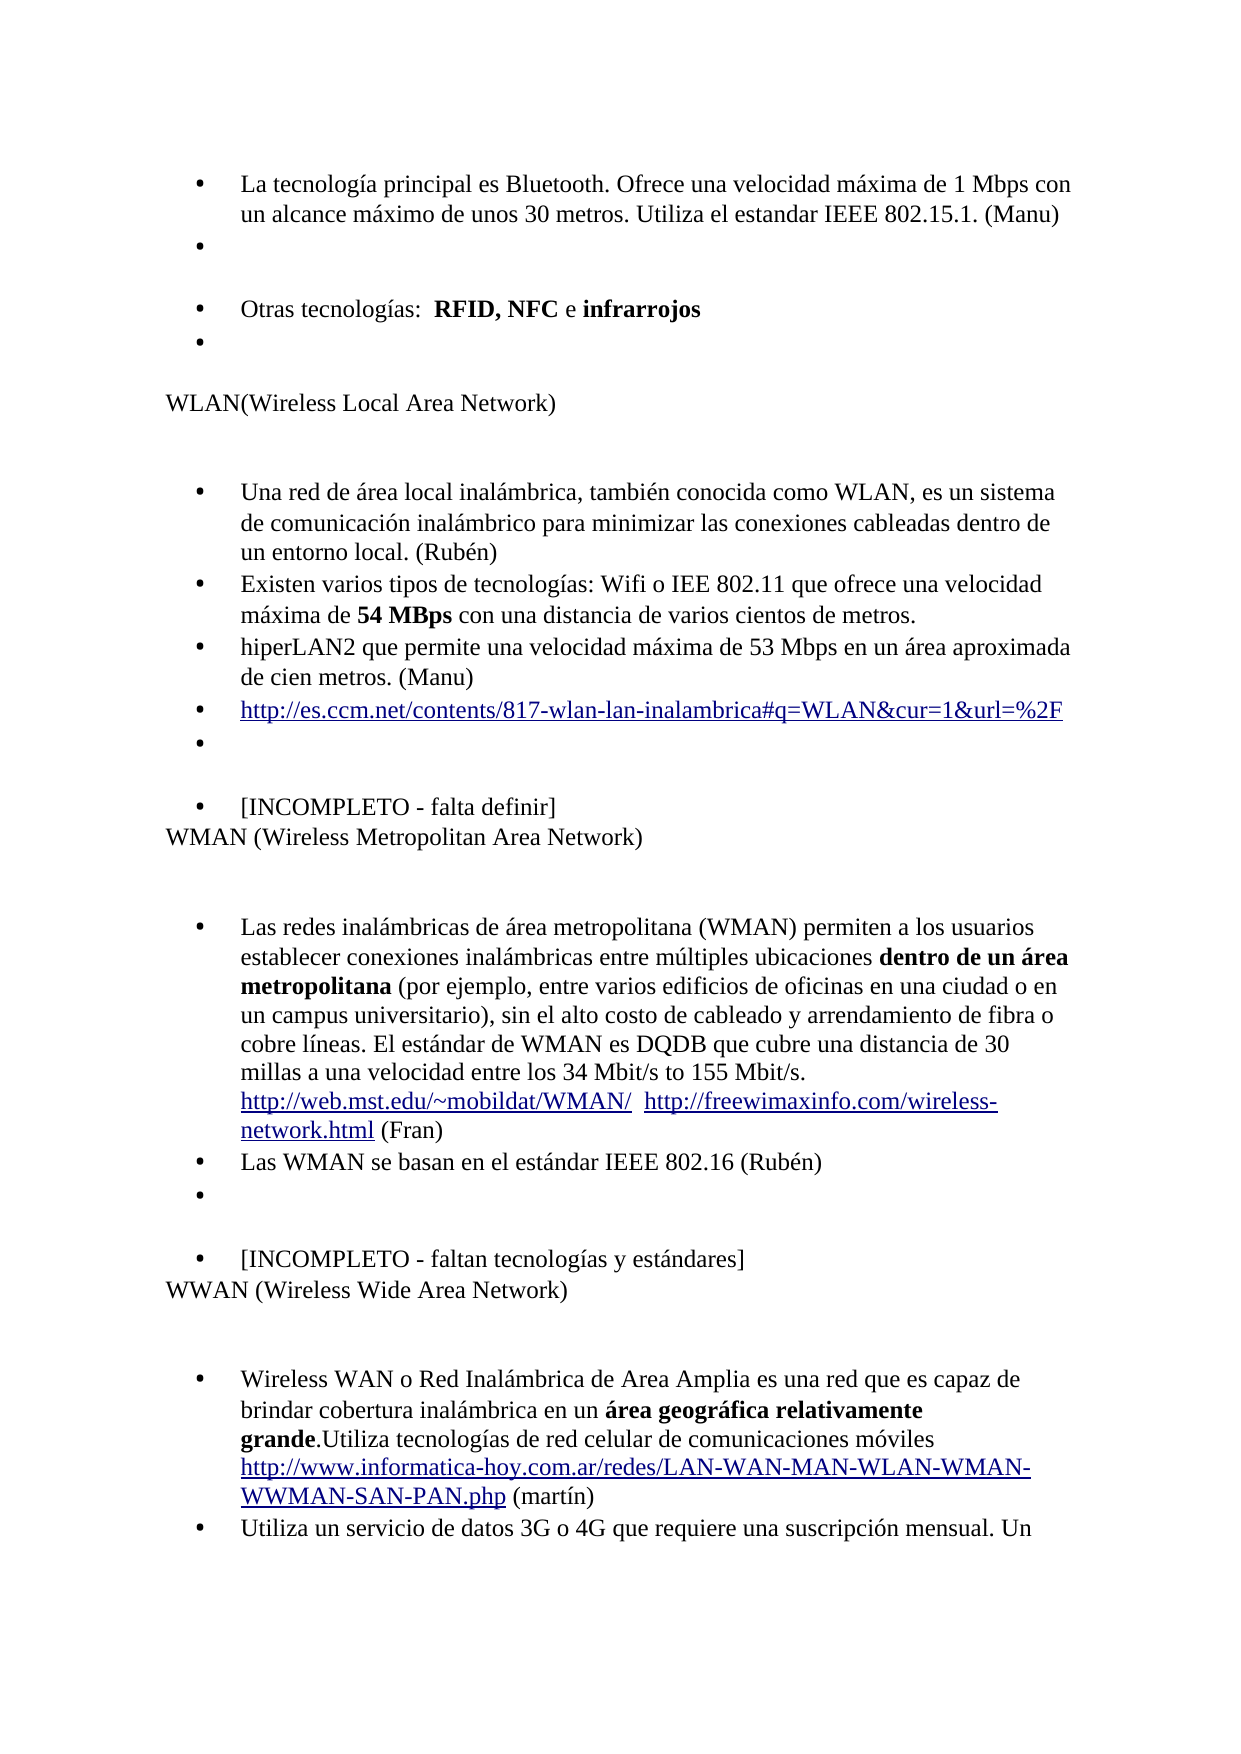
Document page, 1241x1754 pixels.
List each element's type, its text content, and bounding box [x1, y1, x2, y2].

list http://es.ccm.net/contents/817-wlan-lan-inalambrica#q=WLAN&cur=1&url=%2F [195, 691, 1075, 725]
list La tecnología principal es Bluetooth. Ofrece una velocidad máxima de 1 Mbps con un alcance máximo de unos 30 metros. Utiliza el estandar IEEE 802.15.1. (Manu) [195, 165, 1075, 228]
list Utiliza un servicio de datos 3G o 4G que requiere una suscripción mensual. Un [195, 1510, 1075, 1544]
text WWAN (Wireless Wide Area Network) [165, 1275, 1075, 1361]
list Las redes inalámbricas de área metropolitana (WMAN) permiten a los usuarios establecer conexiones inalámbricas entre múltiples ubicaciones dentro de un área metropolitana (por ejemplo, entre varios edificios de oficinas en una ciudad o en un campus universitario), sin el alto costo de cableado y arrendamiento de fibra o cobre líneas. El estándar de WMAN es DQDB que cubre una distancia de 30 millas a una velocidad entre los 34 Mbit/s to 155 Mbit/s. http://web.mst.edu/~mobildat/WMAN/ http://freewimaxinfo.com/wireless-network.html (Fran) [195, 908, 1075, 1144]
list Las WMAN se basan en el estándar IEEE 802.16 (Rubén) [195, 1144, 1075, 1178]
list [INCOMPLETO - falta definir] [195, 788, 1075, 822]
list [INCOMPLETO - faltan tecnologías y estándares] [195, 1241, 1075, 1275]
list Una red de área local inalámbrica, también conocida como WLAN, es un sistema de comunicación inalámbrico para minimizar las conexiones cableadas dentro de un entorno local. (Rubén) [195, 474, 1075, 566]
text WLAN(Wireless Local Area Network) [165, 388, 1075, 474]
list hiperLAN2 que permite una velocidad máxima de 53 Mbps en un área aproximada de cien metros. (Manu) [195, 628, 1075, 691]
list Wireless WAN o Red Inalámbrica de Area Amplia es una red que es capaz de brindar cobertura inalámbrica en un área geográfica relativamente grande.Utiliza tecnologías de red celular de comunicaciones móviles http://www.informatica-hoy.com.ar/redes/LAN-WAN-MAN-WLAN-WMAN-WWMAN-SAN-PAN.php (martín) [195, 1361, 1075, 1510]
list Existen varios tipos de tecnologías: Wifi o IEE 802.11 que ofrece una velocidad máxima de 54 MBps con una distancia de varios cientos de metros. [195, 566, 1075, 628]
list Otras tecnologías: RFID, NFC e infrarrojos [195, 291, 1075, 325]
text WMAN (Wireless Metropolitan Area Network) [165, 822, 1075, 908]
